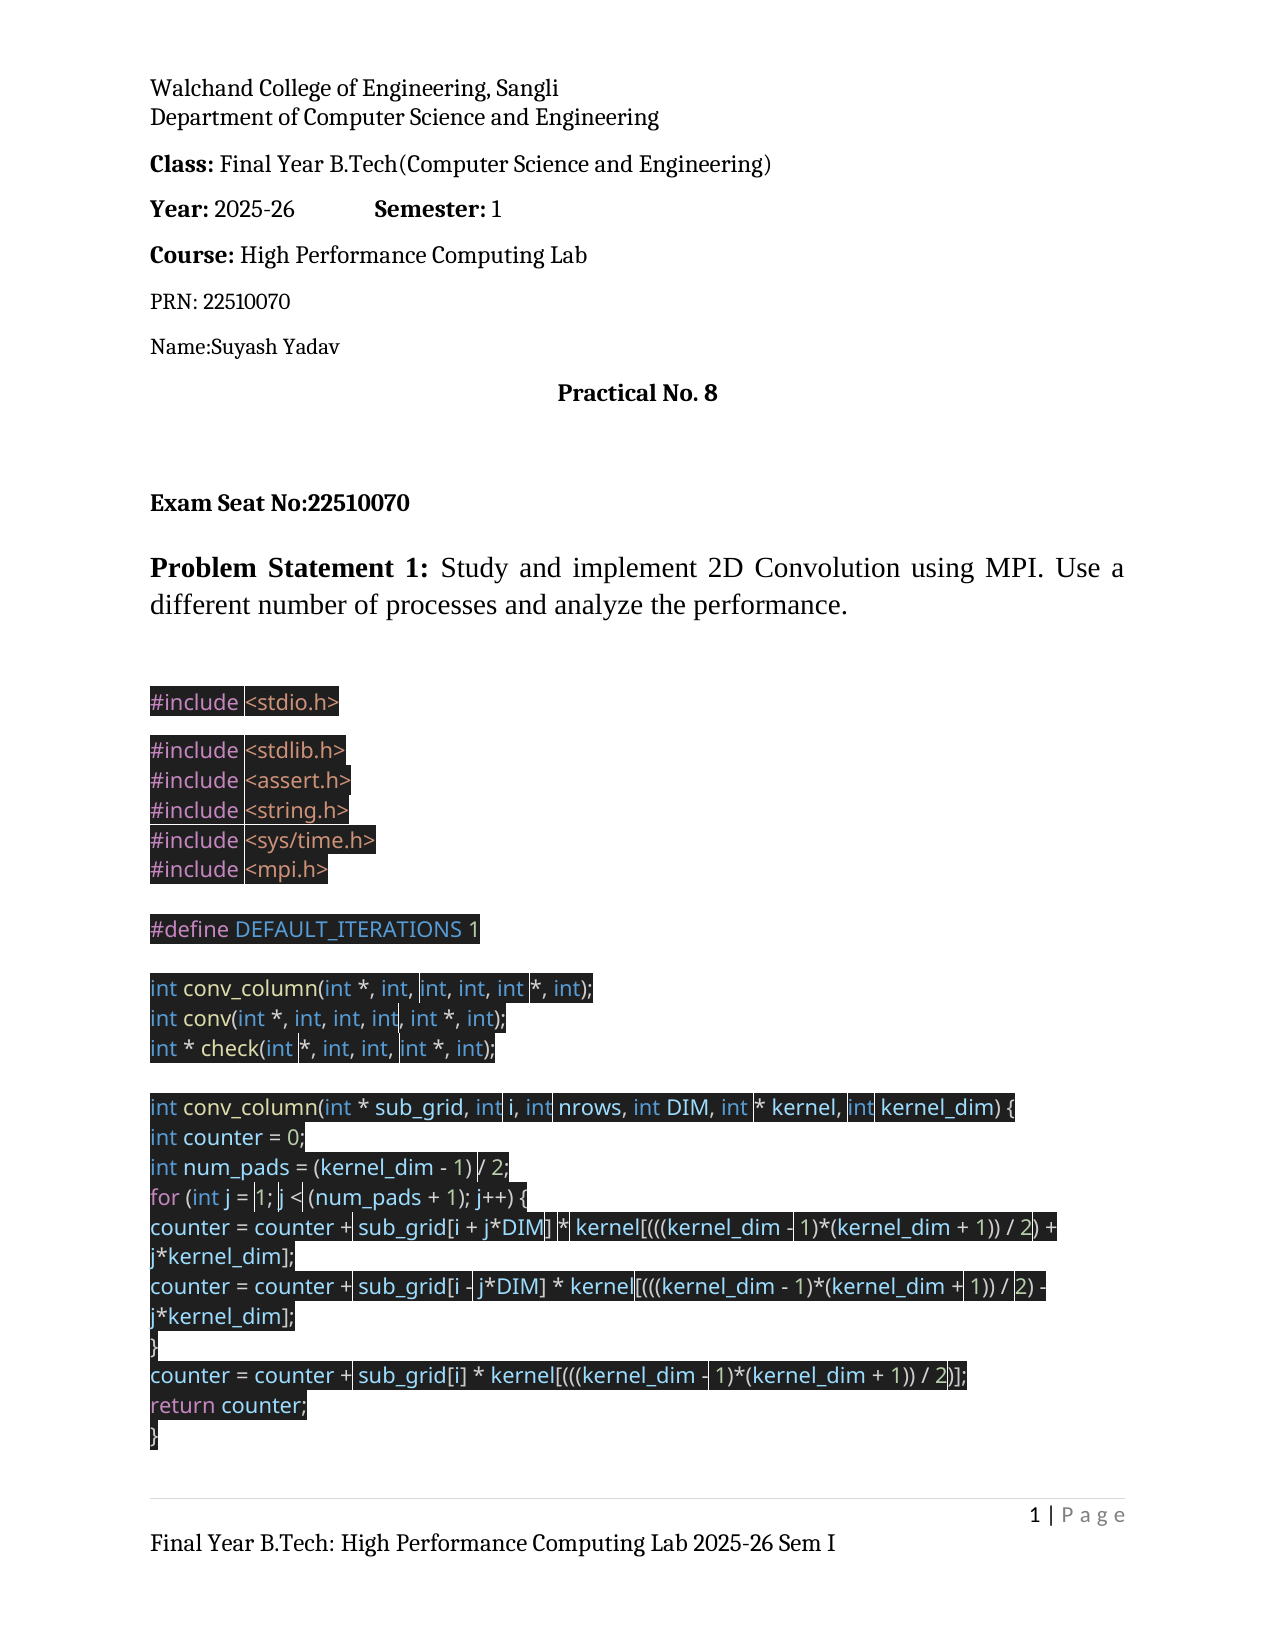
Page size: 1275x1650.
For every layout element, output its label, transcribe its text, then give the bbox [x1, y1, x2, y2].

text } [150, 1420, 1125, 1450]
text #include <stdio.h> [150, 686, 1125, 716]
text Practical No. 8 [150, 379, 1125, 407]
text Course: High Performance Computing Lab [150, 241, 1125, 269]
text counter = counter + sub_grid[i + j*DIM] * kernel[(((kernel_dim - 1)*(kernel_dim + 1)) / 2) + j*kernel_dim]; [150, 1212, 1125, 1271]
text int conv_column(int *, int, int, int, int *, int); [150, 973, 1125, 1003]
text counter = counter + sub_grid[i] * kernel[(((kernel_dim - 1)*(kernel_dim + 1)) / 2)]; [150, 1361, 1125, 1390]
text #include <assert.h> [150, 765, 1125, 795]
text #include <sys/time.h> [150, 824, 1125, 854]
text int conv(int *, int, int, int, int *, int); [150, 1003, 1125, 1033]
text for (int j = 1; j < (num_pads + 1); j++) { [150, 1182, 1125, 1212]
text return counter; [150, 1390, 1125, 1420]
text int counter = 0; [150, 1122, 1125, 1152]
text Exam Seat No:22510070 [150, 488, 1125, 517]
text Name:Suyash Yadav [150, 334, 1125, 360]
text Class: Final Year B.Tech(Computer Science and Engineering) [150, 150, 1125, 179]
text #define DEFAULT_ITERATIONS 1 [150, 914, 1125, 944]
text Year: 2025-26 Semester: 1 [150, 195, 1125, 224]
text PRN: 22510070 [150, 288, 1125, 315]
text #include <mpi.h> [150, 854, 1125, 884]
text int num_pads = (kernel_dim - 1) / 2; [150, 1152, 1125, 1182]
text counter = counter + sub_grid[i - j*DIM] * kernel[(((kernel_dim - 1)*(kernel_dim + 1)) / 2) - j*kernel_dim]; [150, 1271, 1125, 1331]
text } [150, 1331, 1125, 1361]
text #include <stdlib.h> [150, 735, 1125, 765]
text int conv_column(int * sub_grid, int i, int nrows, int DIM, int * kernel, int kernel_dim) { [150, 1092, 1125, 1122]
text int * check(int *, int, int, int *, int); [150, 1033, 1125, 1063]
text Problem Statement 1: Study and implement 2D Convolution using MPI. Use a different number of processes and analyze the performance. [150, 551, 1125, 620]
text #include <string.h> [150, 795, 1125, 824]
